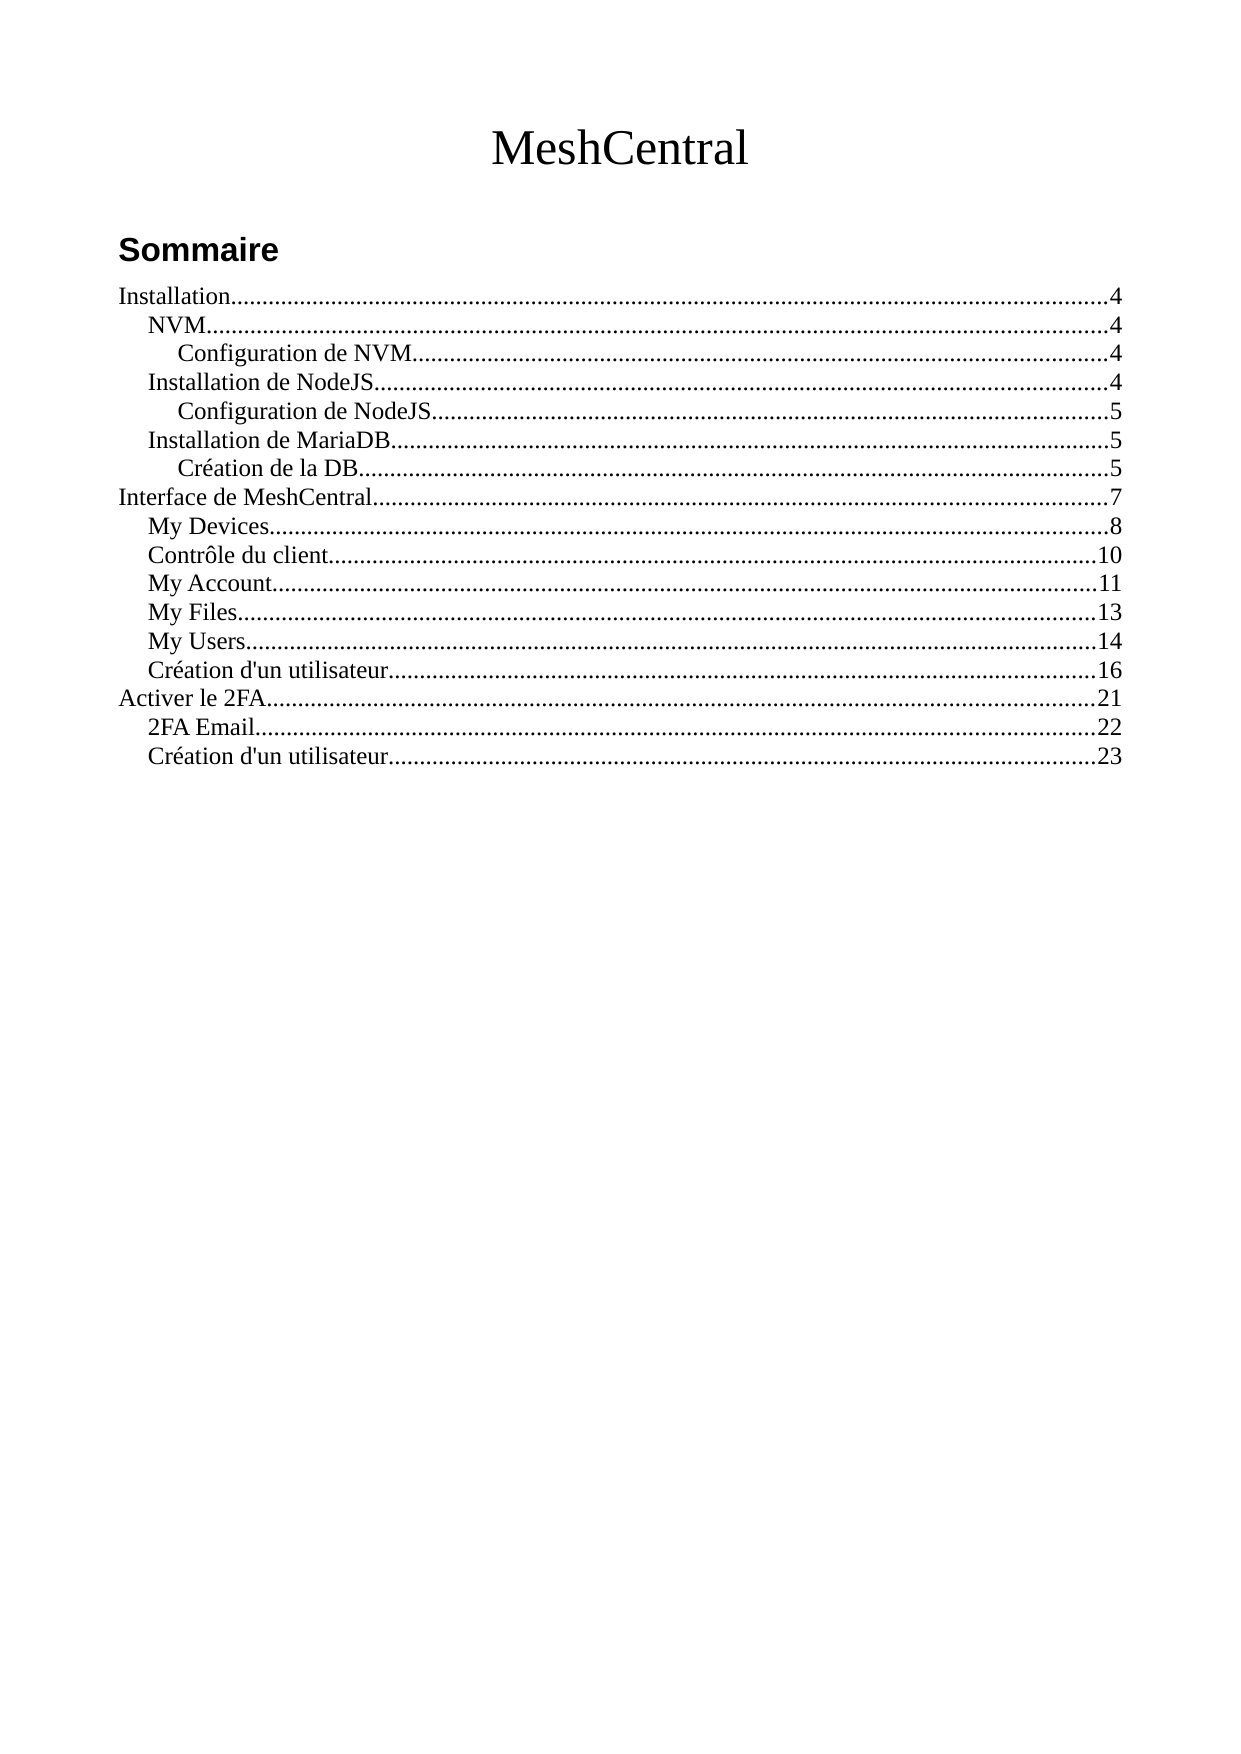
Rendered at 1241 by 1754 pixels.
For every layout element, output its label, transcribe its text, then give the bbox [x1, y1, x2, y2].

text Création de la DB 5 [177, 453, 1122, 482]
text Création d'un utilisateur 23 [148, 741, 1122, 770]
text Configuration de NodeJS 5 [177, 396, 1122, 425]
text Interface de MeshCentral 7 [118, 482, 1122, 511]
text Contrôle du client 10 [148, 540, 1122, 568]
text Installation de MariaDB 5 [148, 425, 1122, 453]
subtitle Sommaire [118, 230, 1122, 268]
text 2FA Email 22 [148, 712, 1122, 741]
text Activer le 2FA 21 [118, 683, 1122, 712]
text Création d'un utilisateur 16 [148, 655, 1122, 683]
text Installation 4 [118, 281, 1122, 310]
text My Devices 8 [148, 511, 1122, 540]
text My Files 13 [148, 597, 1122, 626]
text Configuration de NVM 4 [177, 338, 1122, 367]
text My Users 14 [148, 626, 1122, 655]
text My Account 11 [148, 568, 1122, 597]
text Installation de NodeJS 4 [148, 367, 1122, 396]
text NVM 4 [148, 310, 1122, 338]
